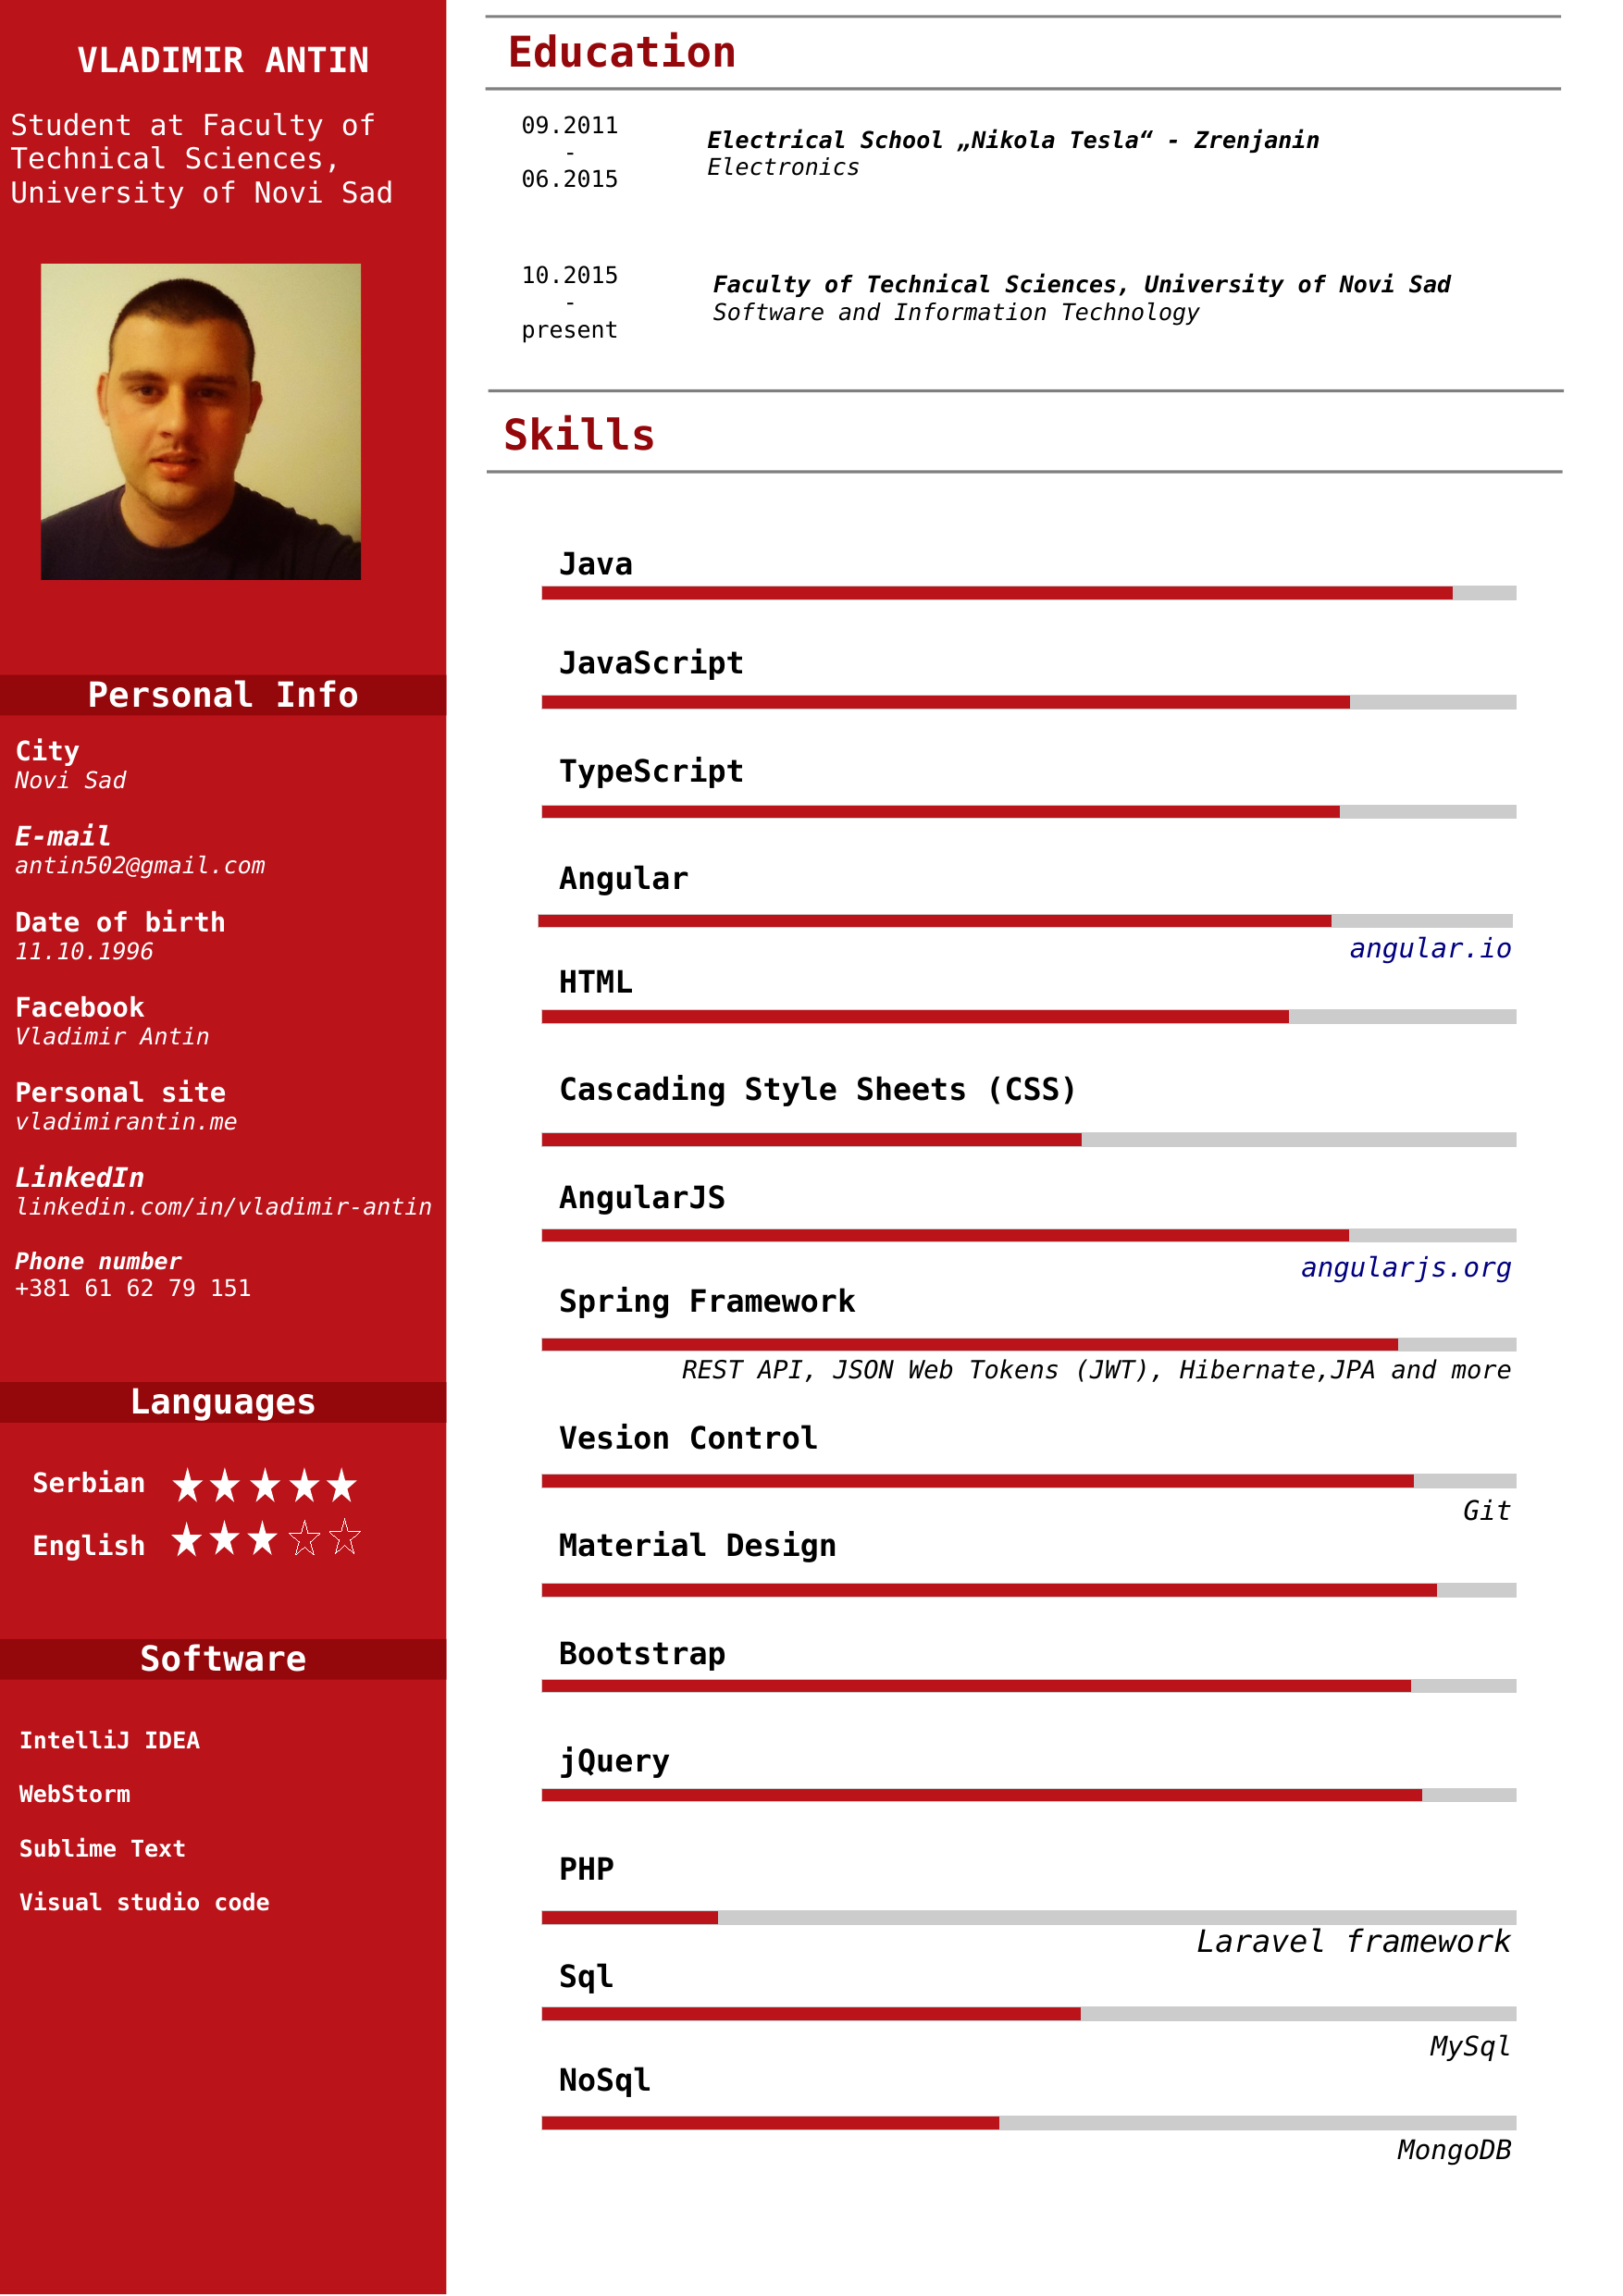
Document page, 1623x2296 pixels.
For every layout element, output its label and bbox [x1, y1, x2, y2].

picture [41, 264, 362, 580]
